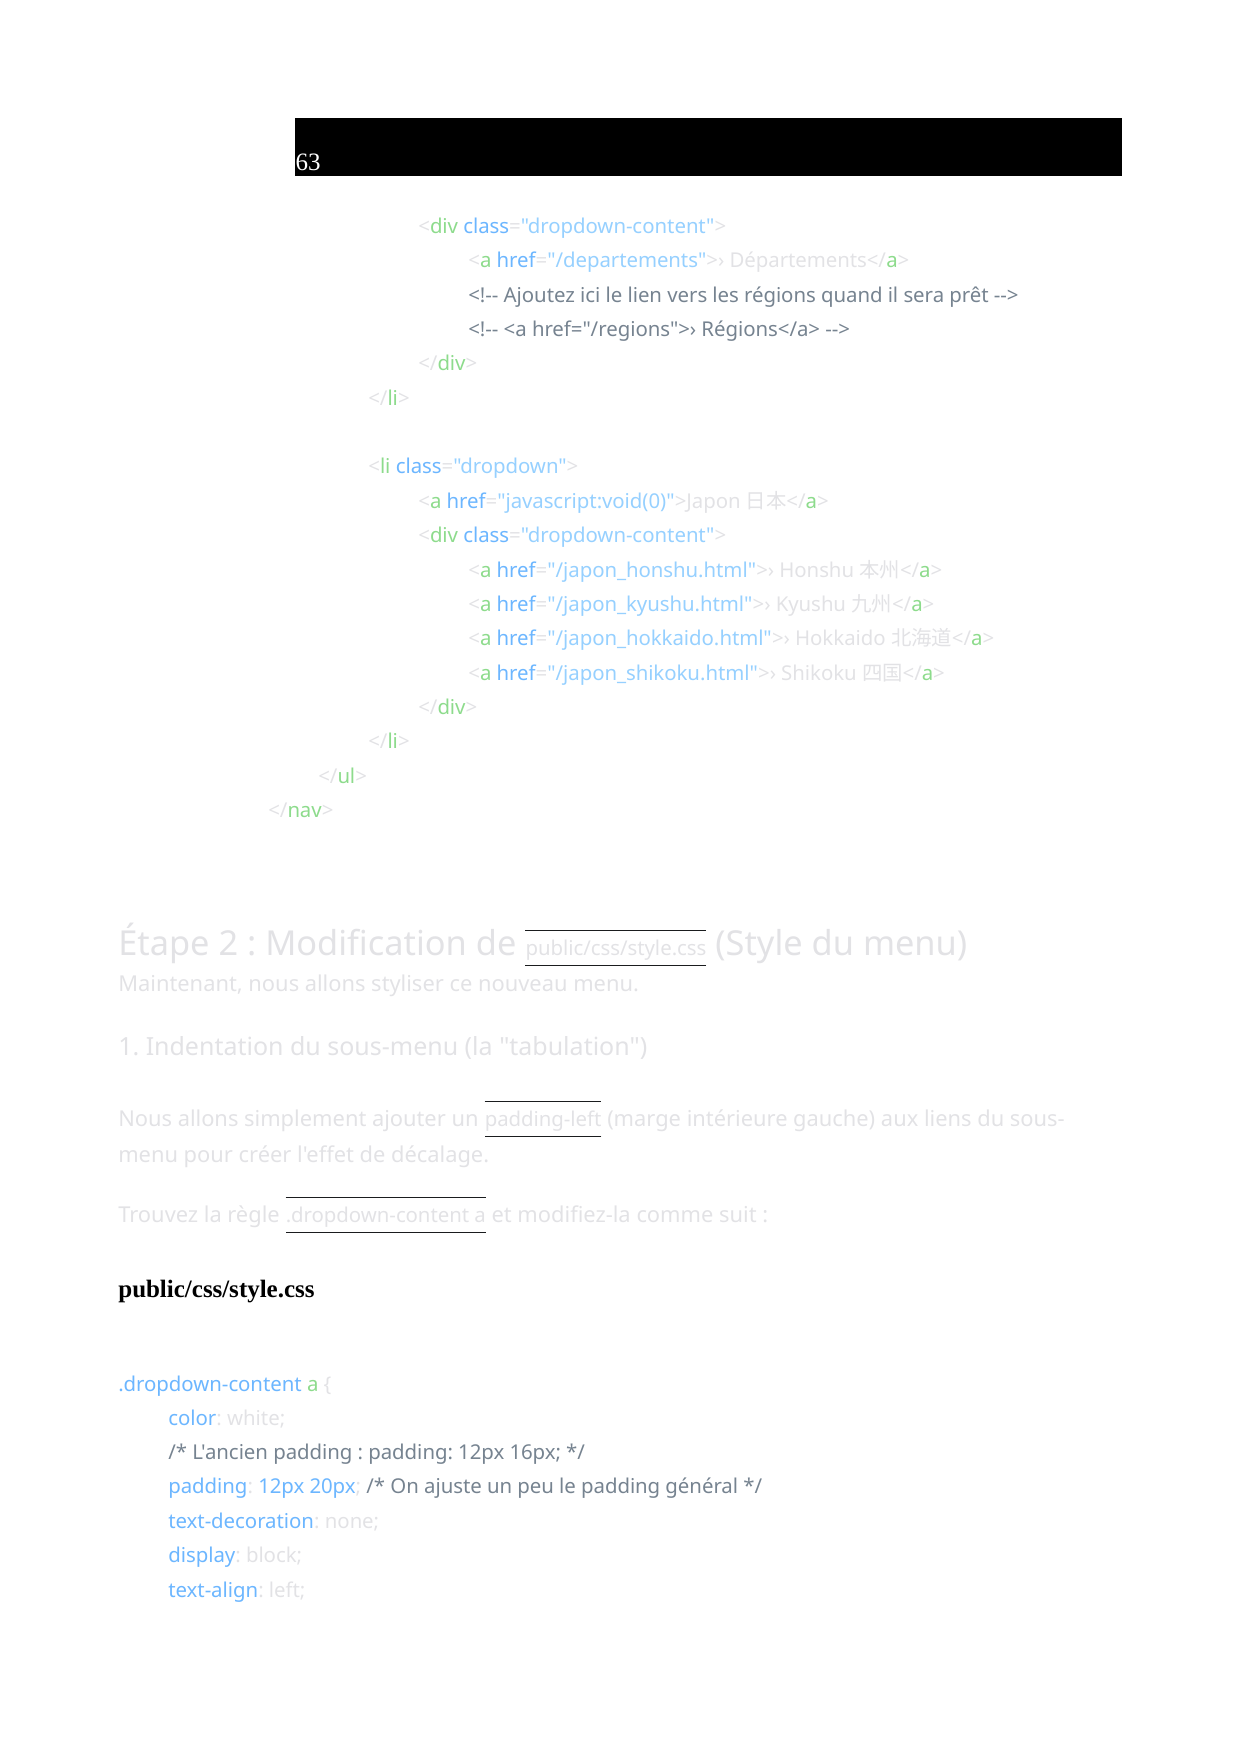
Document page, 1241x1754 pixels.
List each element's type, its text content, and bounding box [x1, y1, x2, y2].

text <a href="/japon_honshu.html">› Honshu 本州</a> [118, 549, 1122, 583]
text </li> [118, 721, 1122, 755]
text text-decoration: none; [118, 1500, 1122, 1534]
text <div class="dropdown-content"> [118, 514, 1122, 549]
text <a href="/japon_kyushu.html">› Kyushu 九州</a> [118, 583, 1122, 618]
text <a href="/japon_shikoku.html">› Shikoku 四国</a> [118, 652, 1122, 686]
text display: block; [118, 1534, 1122, 1569]
subtitle Étape 2 : Modification de public/css/style.css (Style du menu) [118, 919, 1122, 966]
text <li class="dropdown"> [118, 446, 1122, 480]
text </ul> [118, 755, 1122, 789]
text <!-- Ajoutez ici le lien vers les régions quand il sera prêt --> [118, 274, 1122, 308]
text Maintenant, nous allons styliser ce nouveau menu. [118, 966, 1122, 997]
text <a href="/departements">› Départements</a> [118, 239, 1122, 274]
text .dropdown-content a { [118, 1363, 1122, 1397]
text <!-- <a href="/regions">› Régions</a> --> [118, 308, 1122, 343]
text </nav> [118, 789, 1122, 824]
text </div> [118, 343, 1122, 377]
text </li> [118, 377, 1122, 411]
text <a href="/japon_hokkaido.html">› Hokkaido 北海道</a> [118, 618, 1122, 652]
text </div> [118, 686, 1122, 721]
text Trouvez la règle .dropdown-content a et modifiez-la comme suit : [118, 1197, 1122, 1233]
subtitle 1. Indentation du sous-menu (la "tabulation") [118, 1026, 1122, 1063]
text text-align: left; [118, 1569, 1122, 1603]
text <div class="dropdown-content"> [118, 205, 1122, 239]
text /* L'ancien padding : padding: 12px 16px; */ [118, 1431, 1122, 1466]
subtitle public/css/style.css [118, 1274, 1122, 1303]
text padding: 12px 20px; /* On ajuste un peu le padding général */ [118, 1466, 1122, 1500]
text color: white; [118, 1397, 1122, 1431]
text <a href="javascript:void(0)">Japon 日本</a> [118, 480, 1122, 514]
text Nous allons simplement ajouter un padding-left (marge intérieure gauche) aux liens du sous-menu pour créer l'effet de décalage. [118, 1101, 1122, 1168]
